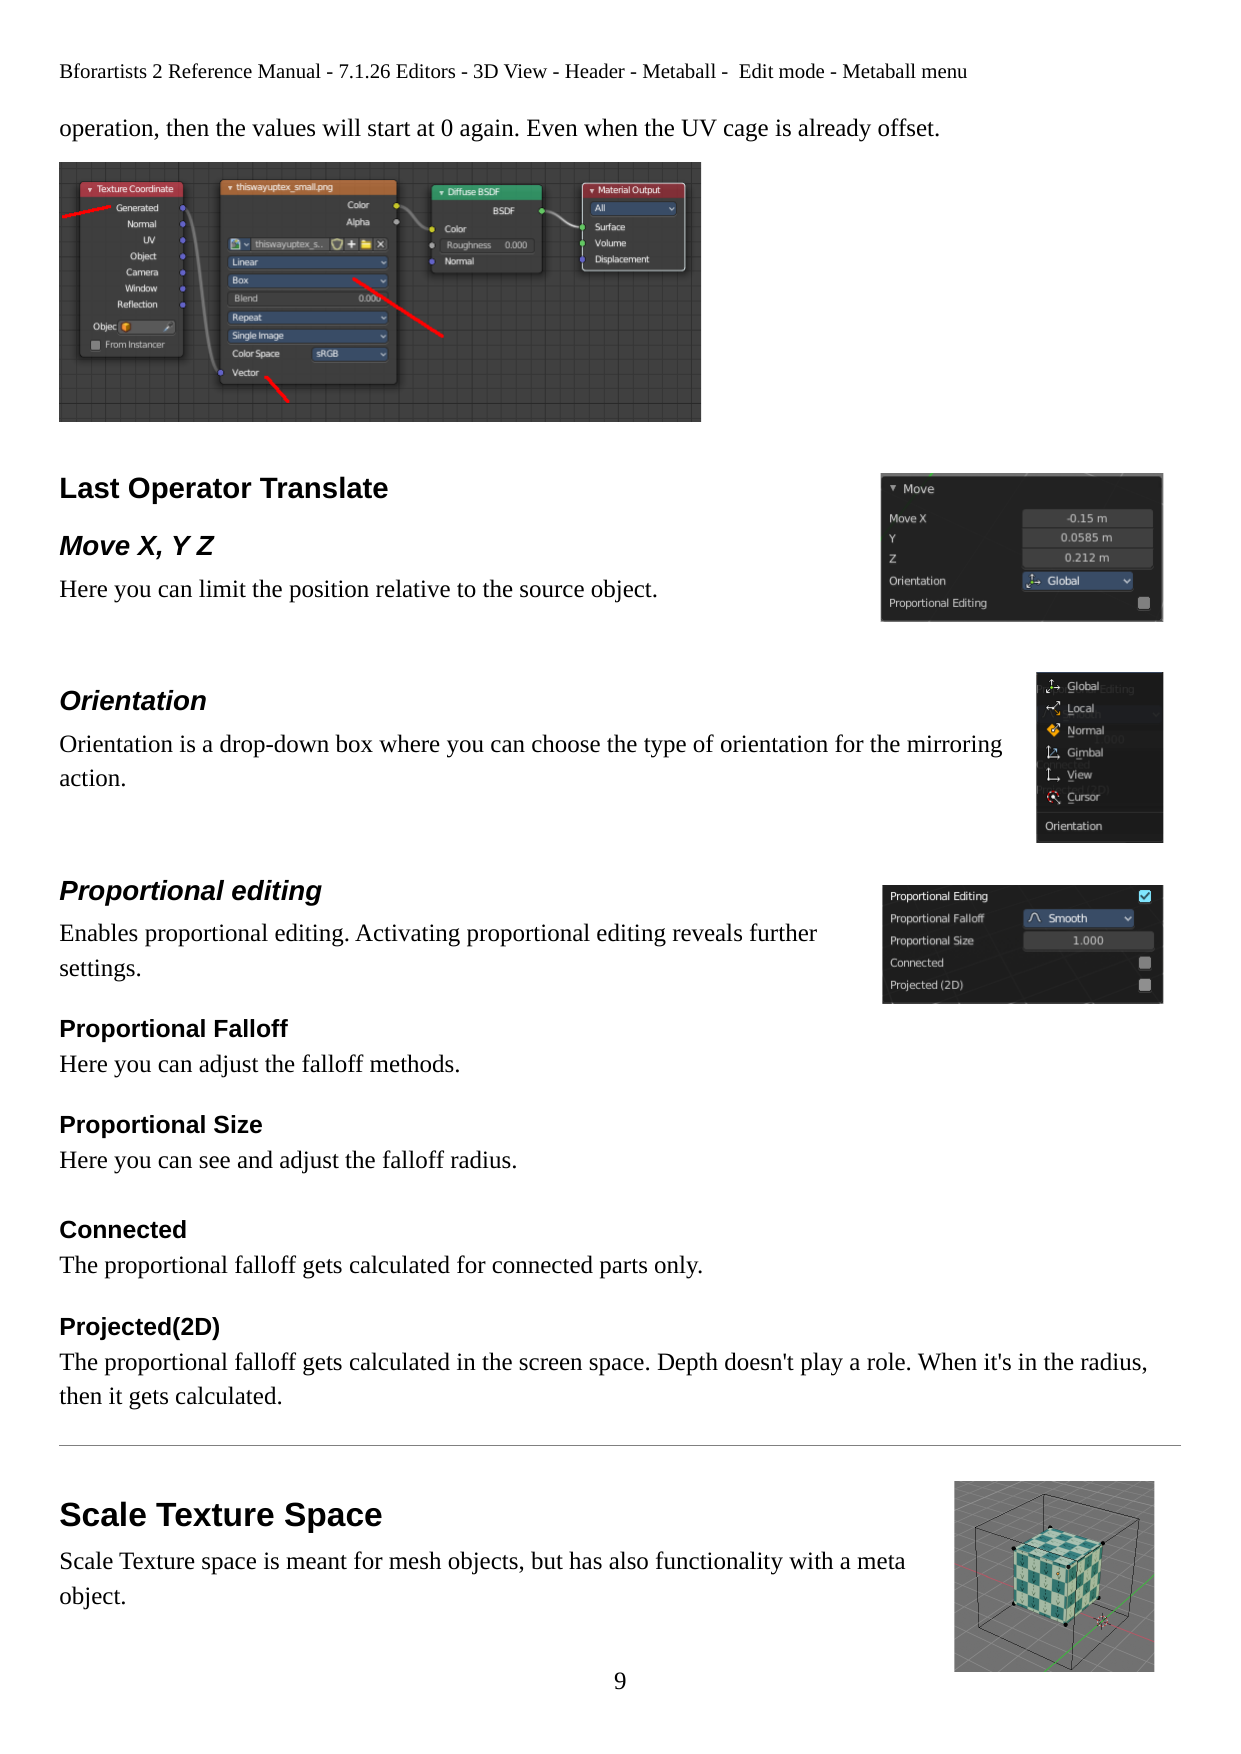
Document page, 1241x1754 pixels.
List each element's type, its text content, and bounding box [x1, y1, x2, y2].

text Orientation is a drop-down box where you can choose the type of orientation for the mirroring action. [59, 729, 1036, 792]
picture [1036, 672, 1164, 843]
subtitle [1164, 529, 1181, 561]
picture [882, 885, 1164, 1004]
text Scale Texture space is meant for mesh objects, but has also functionality with a meta object. [59, 1546, 954, 1609]
subtitle Proportional editing [59, 874, 1181, 906]
picture [880, 473, 1164, 622]
subtitle Last Operator Translate [59, 471, 1181, 504]
subtitle Connected [59, 1215, 1181, 1244]
text Here you can see and adjust the falloff radius. [59, 1145, 1181, 1174]
subtitle [1164, 684, 1181, 716]
picture [59, 162, 702, 422]
text Here you can adjust the falloff methods. [59, 1049, 1181, 1078]
text Enables proportional editing. Activating proportional editing reveals further settings. [59, 918, 882, 981]
subtitle [1155, 1495, 1181, 1534]
subtitle Orientation [59, 684, 1036, 716]
subtitle Proportional Falloff [59, 1014, 1181, 1043]
subtitle Projected(2D) [59, 1312, 1181, 1340]
subtitle Move X, Y Z [59, 529, 880, 561]
text Here you can limit the position relative to the source object. [59, 574, 880, 602]
text operation, then the values will start at 0 again. Even when the UV cage is already offset. [59, 113, 1181, 141]
picture [954, 1481, 1155, 1672]
text The proportional falloff gets calculated in the screen space. Depth doesn't play a role. When it's in the radius, then it gets calculated. [59, 1347, 1181, 1410]
subtitle Scale Texture Space [59, 1495, 954, 1534]
subtitle Proportional Size [59, 1111, 1181, 1139]
text The proportional falloff gets calculated for connected parts only. [59, 1250, 1181, 1279]
